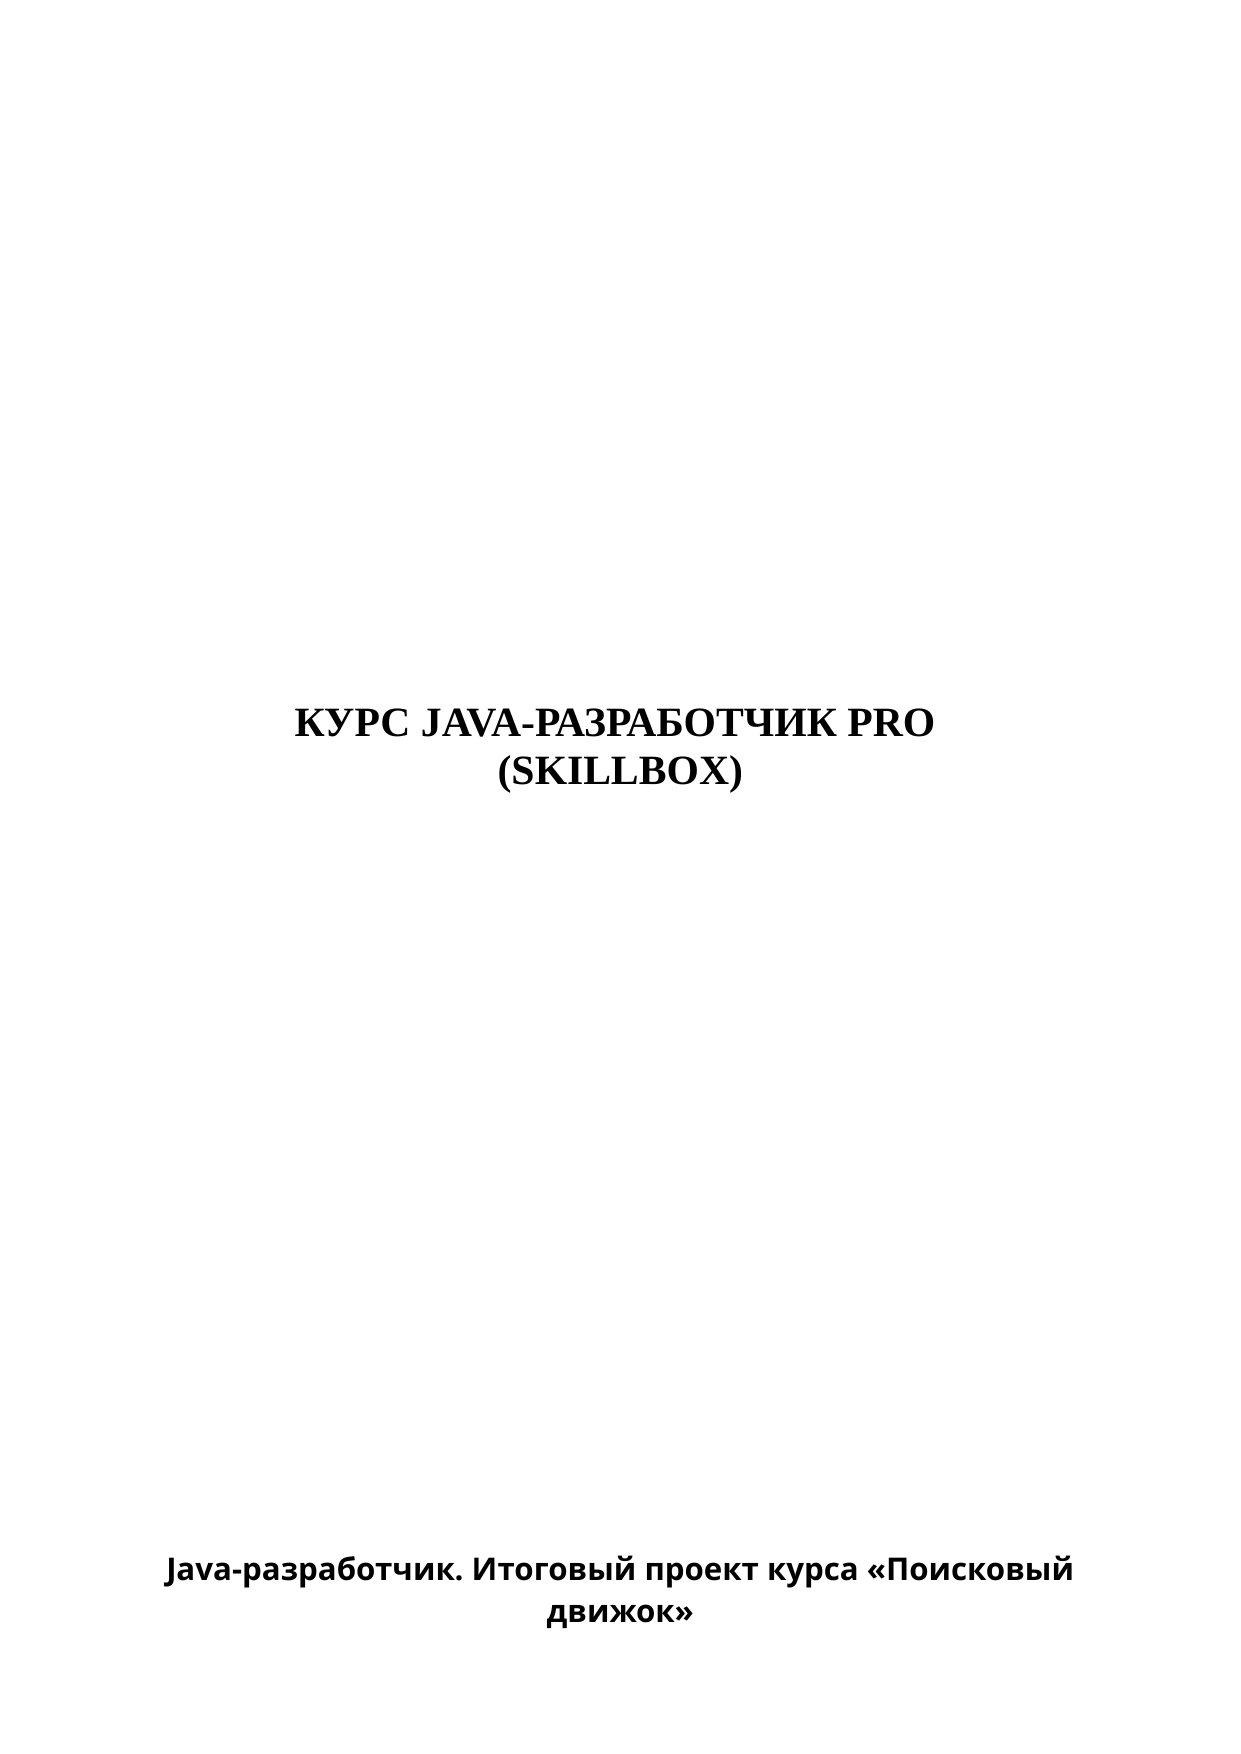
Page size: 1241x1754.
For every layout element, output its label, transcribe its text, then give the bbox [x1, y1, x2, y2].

text Java-разработчик. Итоговый проект курса «Поисковый движок» [118, 1547, 1122, 1632]
text (SKILLBOX) [118, 746, 1122, 794]
text КУРС JAVA-РАЗРАБОТЧИК PRO [118, 698, 1122, 746]
